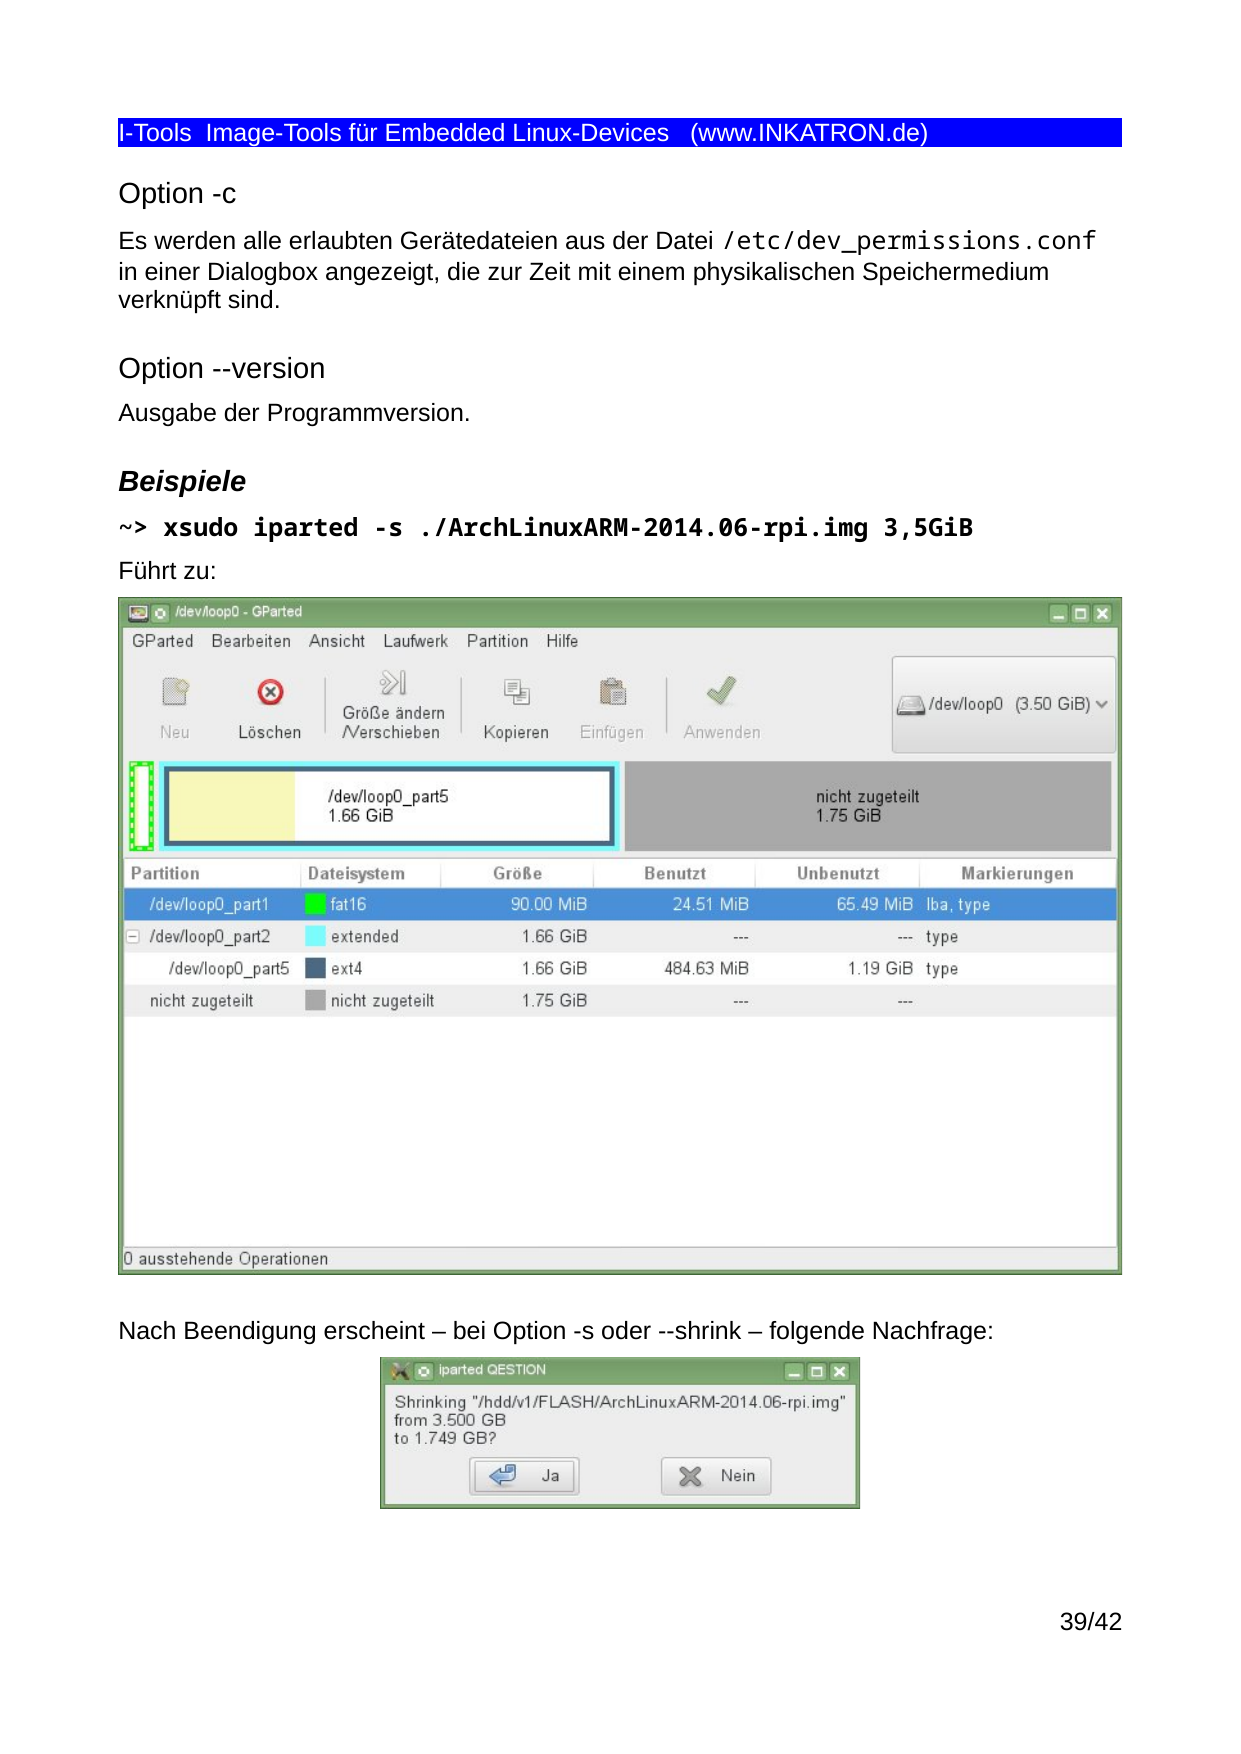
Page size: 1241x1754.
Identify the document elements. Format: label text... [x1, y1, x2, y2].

subtitle Option -c [118, 176, 1122, 210]
text Es werden alle erlaubten Gerätedateien aus der Datei /etc/dev_permissions.conf in einer Dialogbox angezeigt, die zur Zeit mit einem physikalischen Speichermedium verknüpft sind. [118, 222, 1122, 314]
text Ausgabe der Programmversion. [118, 397, 1122, 426]
text Nach Beendigung erscheint – bei Option -s oder --shrink – folgende Nachfrage: [118, 1316, 1122, 1344]
picture [380, 1357, 861, 1509]
picture [118, 597, 1123, 1275]
text ~> xsudo iparted -s ./ArchLinuxARM-2014.06-rpi.img 3,5GiB [118, 510, 1122, 544]
subtitle Beispiele [118, 464, 1122, 497]
text Führt zu: [118, 556, 1122, 585]
subtitle Option --version [118, 351, 1122, 385]
